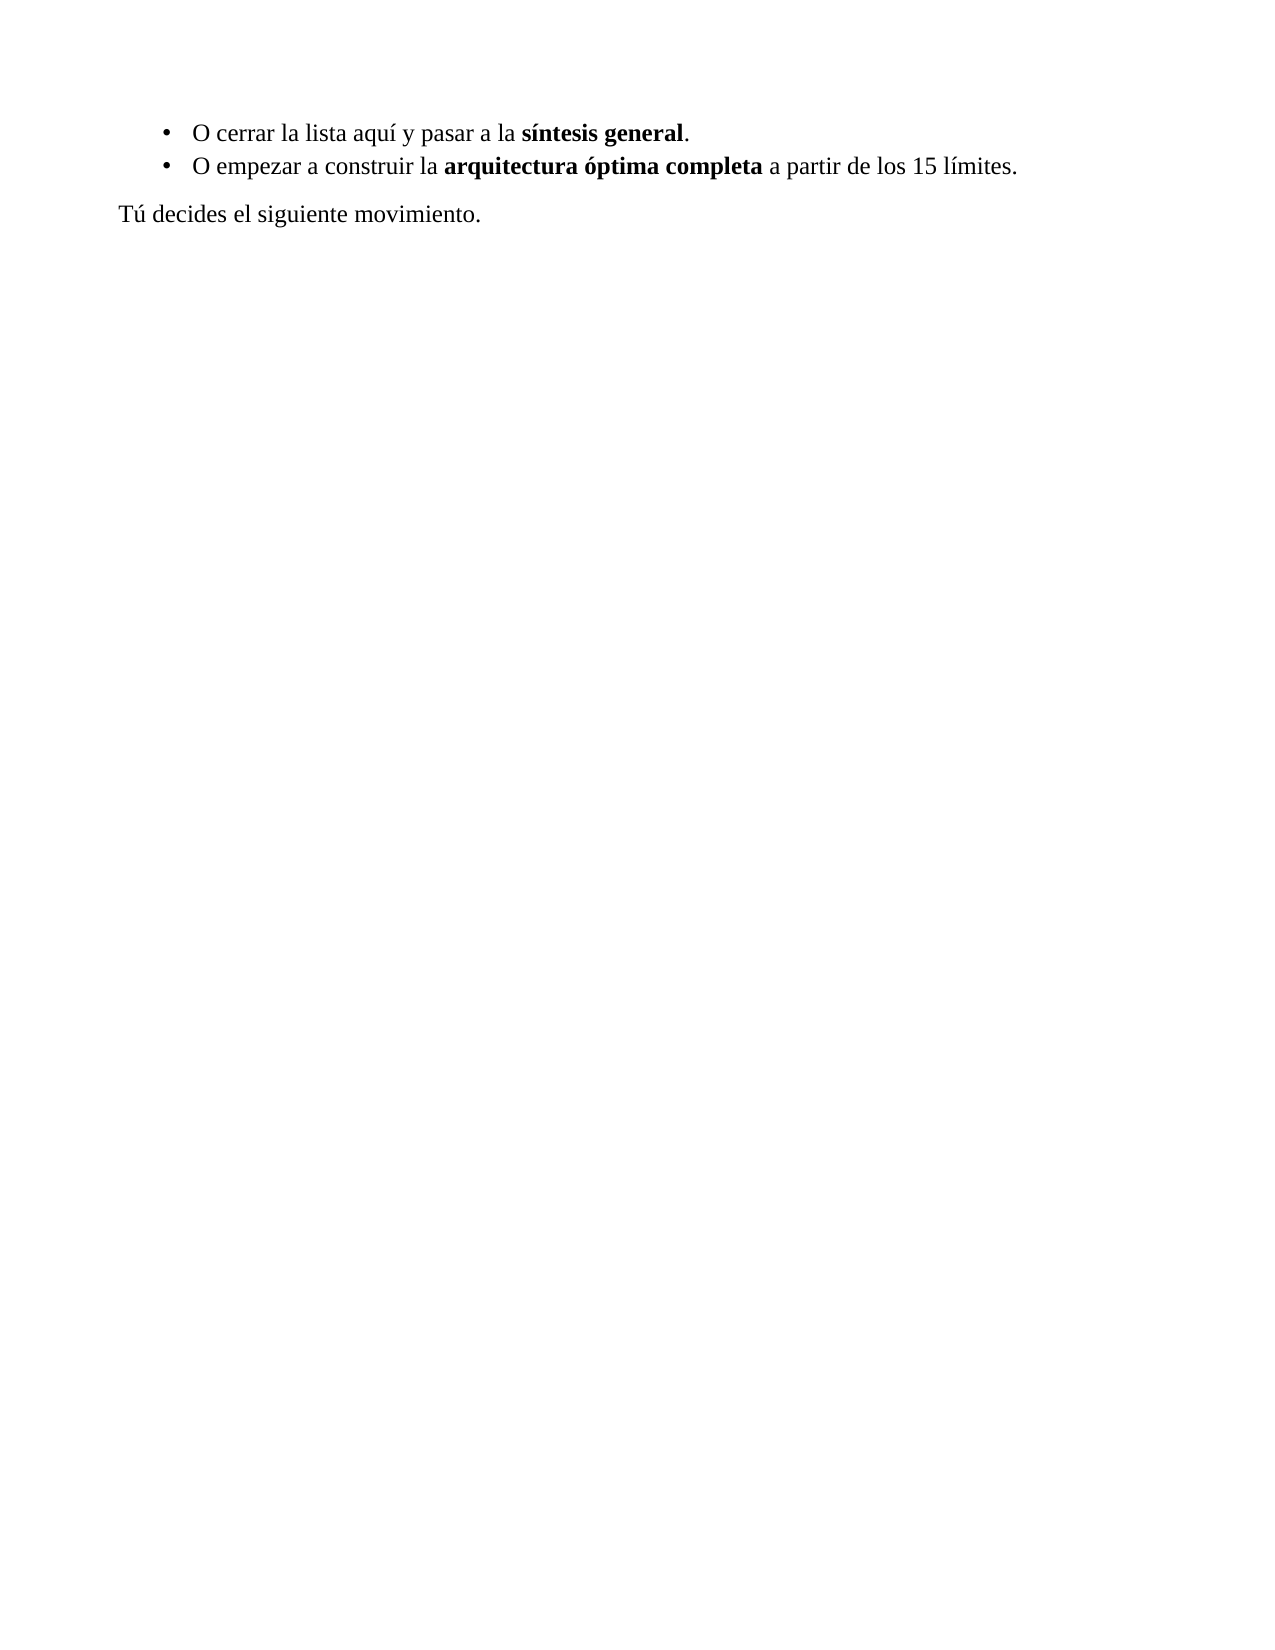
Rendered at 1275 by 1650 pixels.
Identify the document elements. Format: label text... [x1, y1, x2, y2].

text Tú decides el siguiente movimiento. [118, 199, 1157, 227]
list O cerrar la lista aquí y pasar a la síntesis general. [162, 118, 1157, 147]
list O empezar a construir la arquitectura óptima completa a partir de los 15 límites. [162, 151, 1157, 180]
